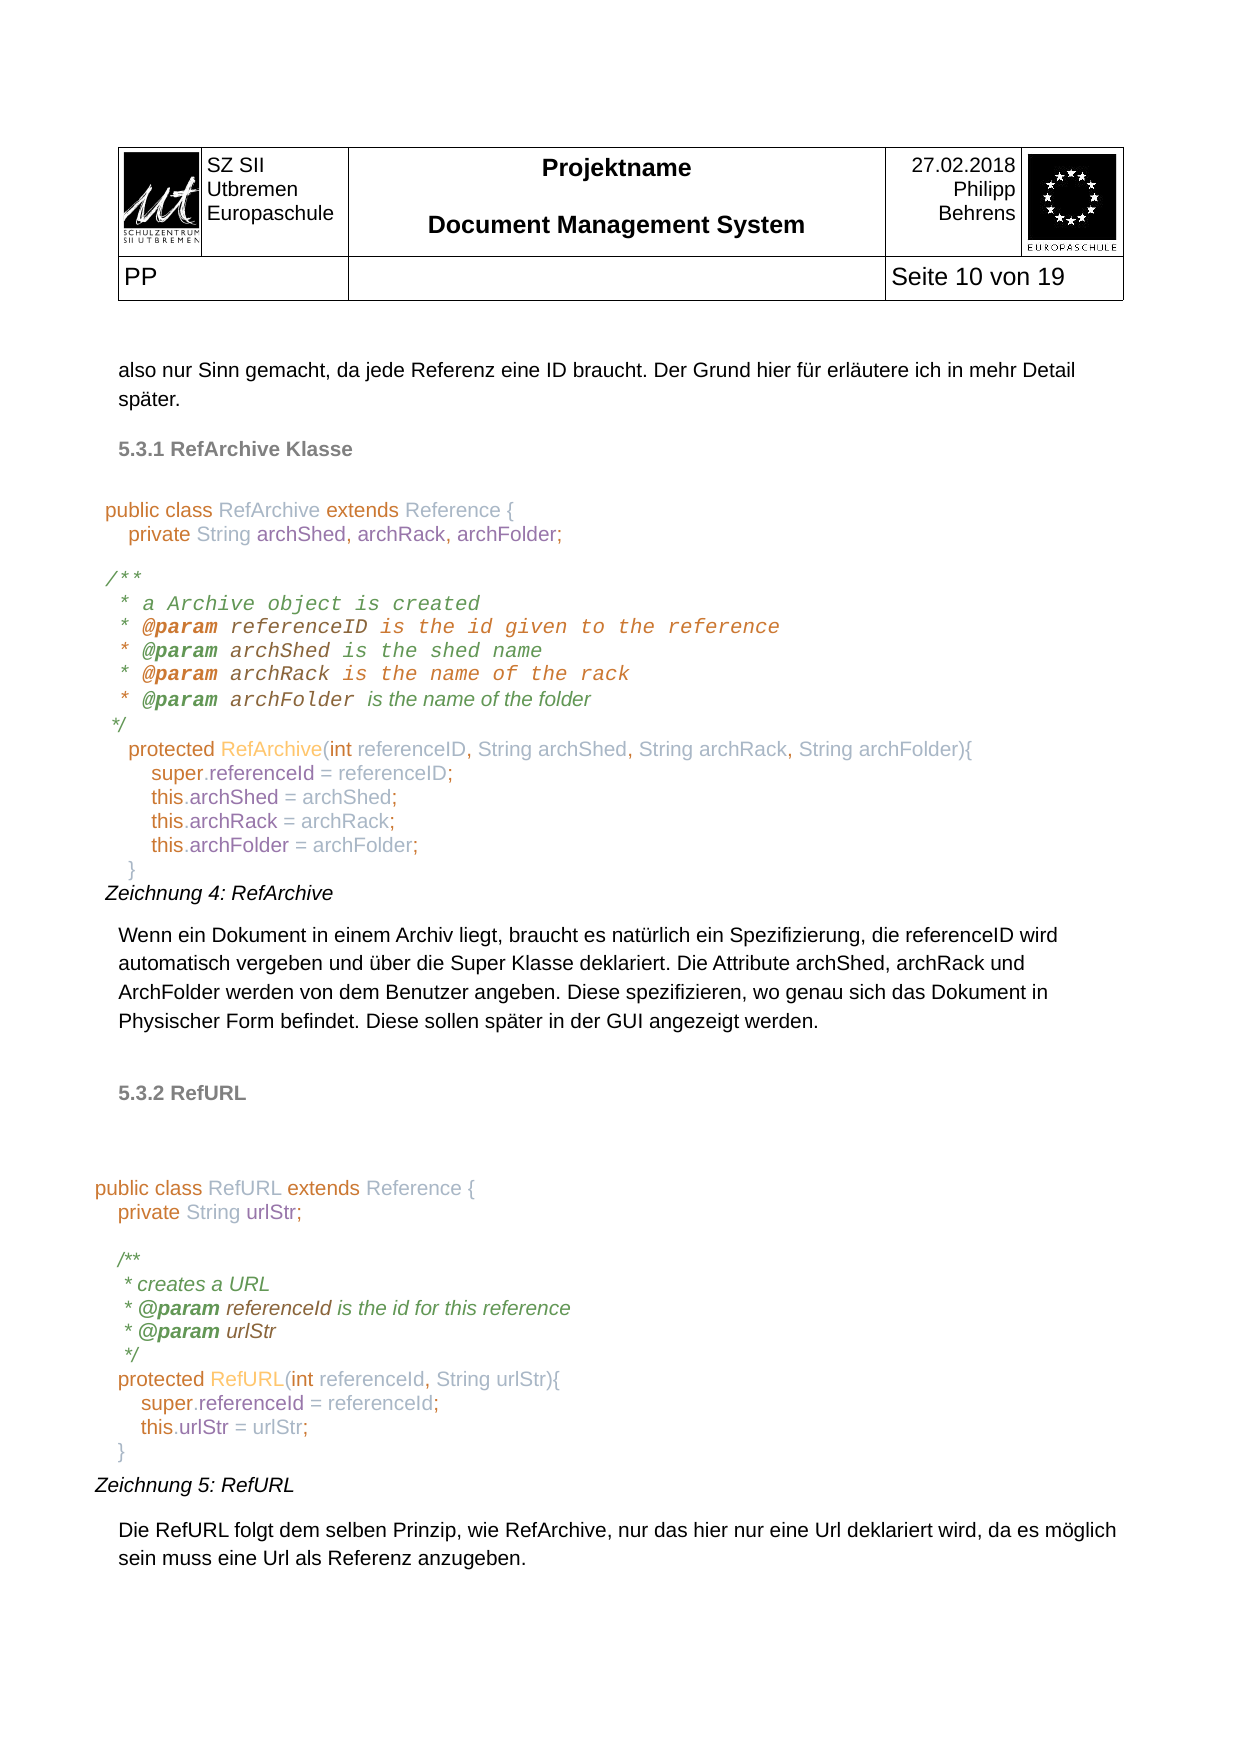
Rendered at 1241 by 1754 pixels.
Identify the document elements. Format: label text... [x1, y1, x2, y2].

picture [123, 152, 200, 243]
text also nur Sinn gemacht, da jede Referenz eine ID braucht. Der Grund hier für erläutere ich in mehr Detail später. [118, 358, 1122, 411]
text Zeichnung 5: RefURL [95, 1188, 1155, 1497]
subtitle 5.3.2 RefURL [118, 1081, 1122, 1105]
picture [1027, 152, 1117, 251]
text Wenn ein Dokument in einem Archiv liegt, braucht es natürlich ein Spezifizierung, die referenceID wird automatisch vergeben und über die Super Klasse deklariert. Die Attribute archShed, archRack und ArchFolder werden von dem Benutzer angeben. Diese spezifizieren, wo genau sich das Dokument in Physischer Form befindet. Diese sollen später in der GUI angezeigt werden. [118, 922, 1122, 1033]
text Zeichnung 4: RefArchive [105, 505, 1127, 905]
subtitle 5.3.1 RefArchive Klasse [118, 436, 1122, 460]
text Die RefURL folgt dem selben Prinzip, wie RefArchive, nur das hier nur eine Url deklariert wird, da es möglich sein muss eine Url als Referenz anzugeben. [118, 1517, 1122, 1570]
